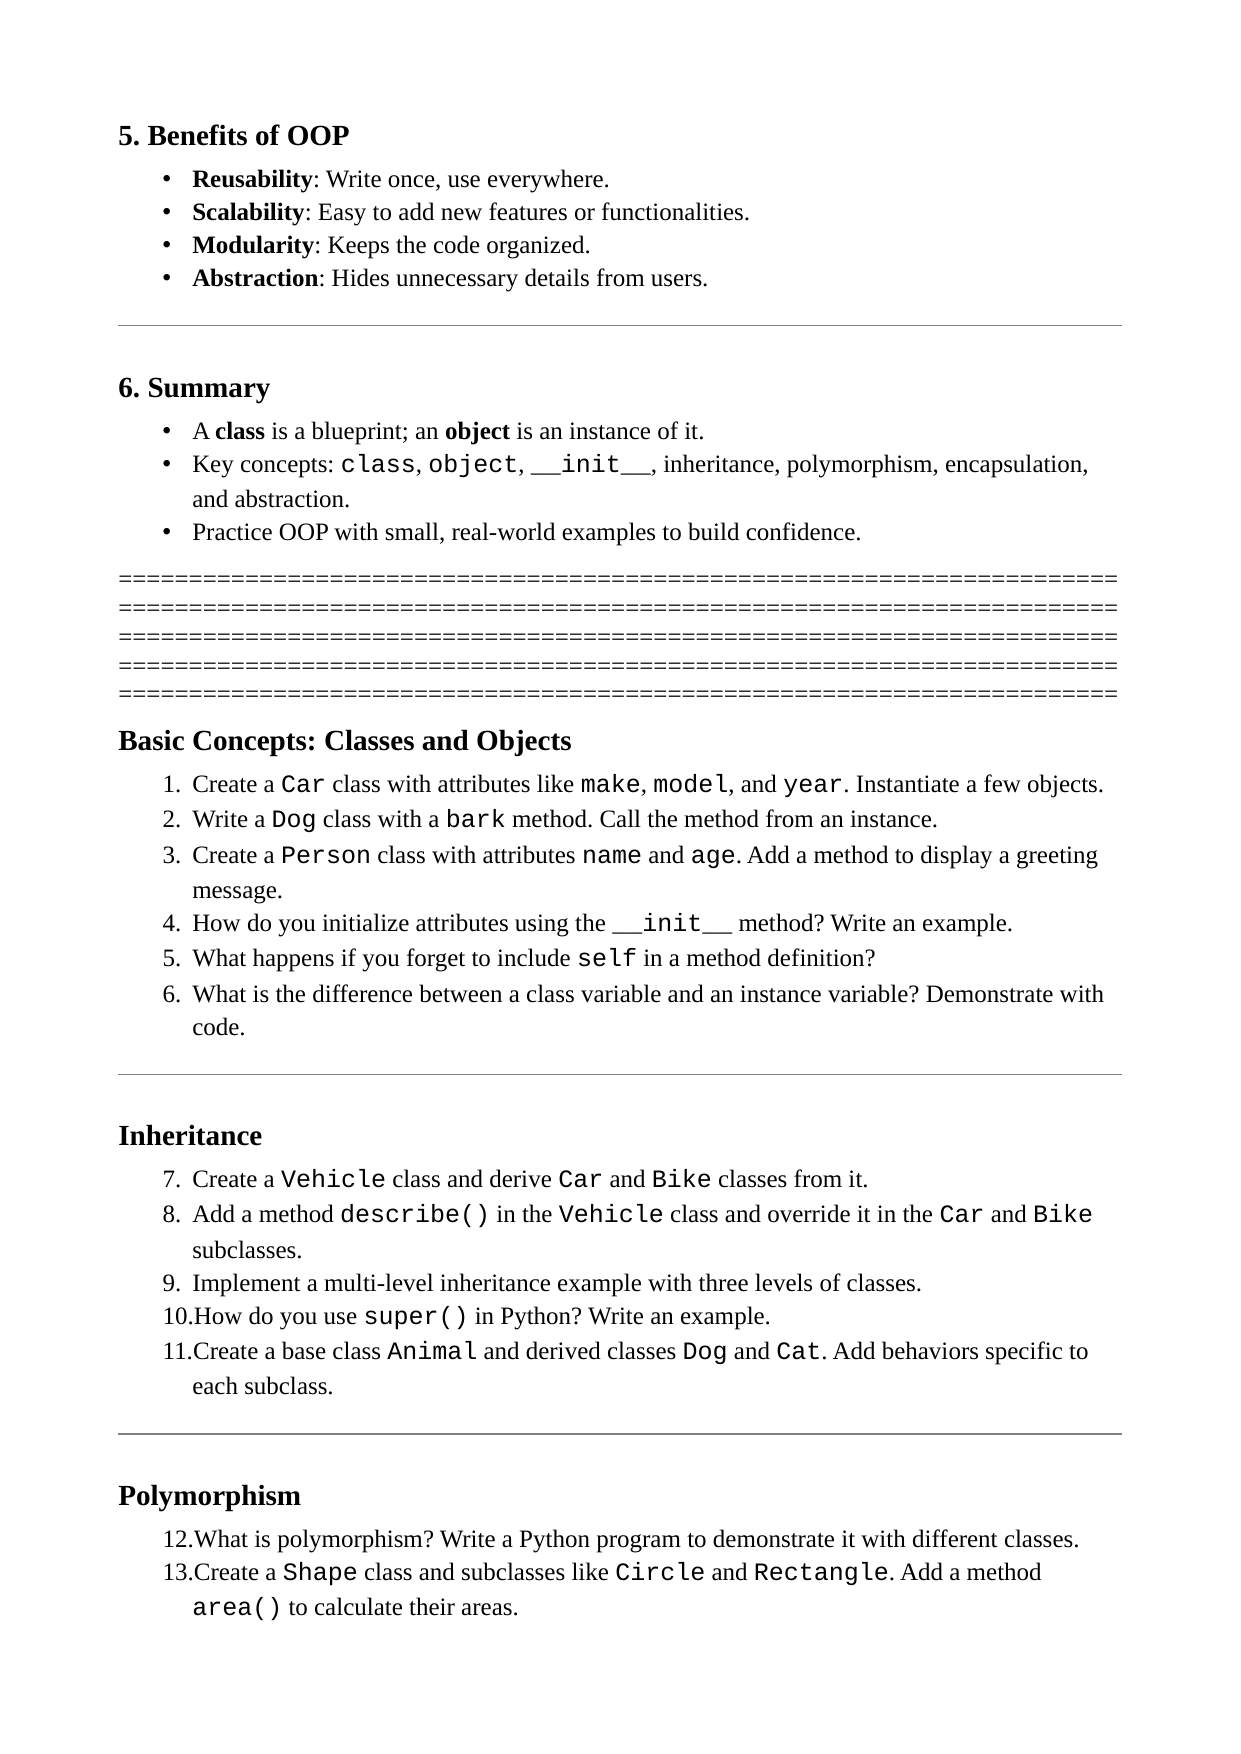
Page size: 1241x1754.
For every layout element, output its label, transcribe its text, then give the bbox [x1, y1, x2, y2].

subtitle 6. Summary [118, 370, 1122, 403]
list What happens if you forget to include self in a method definition? [162, 943, 1122, 974]
list Practice OOP with small, real-world examples to build confidence. [162, 517, 1122, 546]
list Write a Dog class with a bark method. Call the method from an instance. [162, 804, 1122, 835]
list Create a Shape class and subclasses like Circle and Rectangle. Add a method area() to calculate their areas. [162, 1557, 1122, 1623]
list What is polymorphism? Write a Python program to demonstrate it with different classes. [162, 1524, 1122, 1552]
list Implement a multi-level inheritance example with three levels of classes. [162, 1268, 1122, 1296]
subtitle Polymorphism [118, 1478, 1122, 1511]
list A class is a blueprint; an object is an instance of it. [162, 416, 1122, 444]
list Key concepts: class, object, __init__, inheritance, polymorphism, encapsulation, and abstraction. [162, 449, 1122, 513]
list Create a Vehicle class and derive Car and Bike classes from it. [162, 1164, 1122, 1195]
list Create a Person class with attributes name and age. Add a method to display a greeting message. [162, 840, 1122, 903]
list Reusability: Write once, use everywhere. [162, 164, 1122, 193]
subtitle 5. Benefits of OOP [118, 118, 1122, 152]
list Create a Car class with attributes like make, model, and year. Instantiate a few objects. [162, 769, 1122, 800]
list What is the difference between a class variable and an instance variable? Demonstrate with code. [162, 979, 1122, 1040]
list How do you initialize attributes using the __init__ method? Write an example. [162, 908, 1122, 939]
list Scalability: Easy to add new features or functionalities. [162, 197, 1122, 226]
list How do you use super() in Python? Write an example. [162, 1301, 1122, 1332]
list Abstraction: Hides unnecessary details from users. [162, 263, 1122, 292]
list Add a method describe() in the Vehicle class and override it in the Car and Bike subclasses. [162, 1199, 1122, 1263]
subtitle Basic Concepts: Classes and Objects [118, 723, 1122, 756]
list Create a base class Animal and derived classes Dog and Cat. Add behaviors specific to each subclass. [162, 1336, 1122, 1400]
text =================================================================================================================================================================================================================================================================================================================================================================== [118, 564, 1122, 708]
subtitle Inheritance [118, 1118, 1122, 1152]
list Modularity: Keeps the code organized. [162, 230, 1122, 259]
